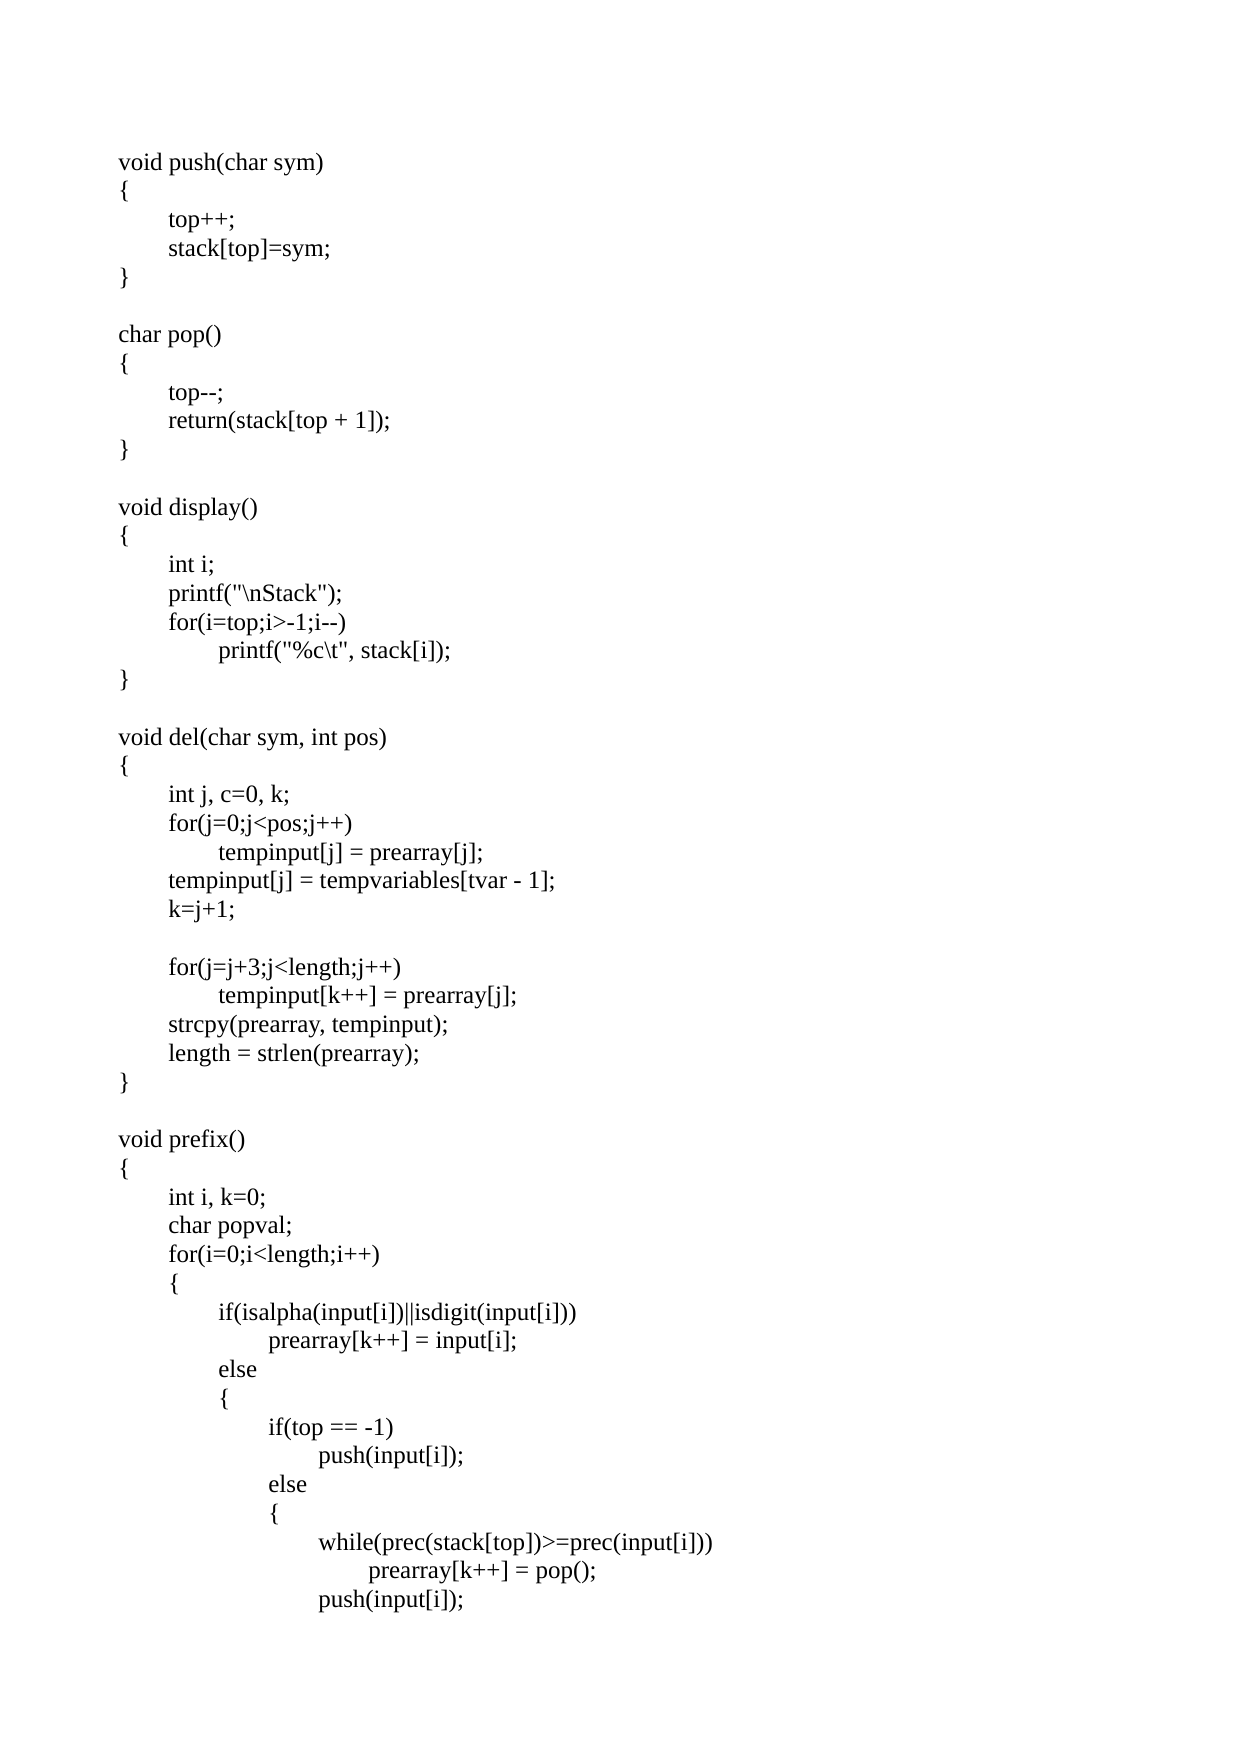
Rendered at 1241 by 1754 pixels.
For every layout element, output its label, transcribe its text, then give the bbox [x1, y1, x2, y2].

text prearray[k++] = input[i]; [118, 1326, 1122, 1354]
text stack[top]=sym; [118, 233, 1122, 262]
text } [118, 664, 1122, 693]
text while(prec(stack[top])>=prec(input[i])) [118, 1527, 1122, 1556]
text int i, k=0; [118, 1182, 1122, 1211]
text tempinput[k++] = prearray[j]; [118, 981, 1122, 1009]
text { [118, 1268, 1122, 1297]
text char popval; [118, 1211, 1122, 1239]
text void display() [118, 492, 1122, 521]
text printf("\nStack"); [118, 578, 1122, 607]
text { [118, 176, 1122, 204]
text push(input[i]); [118, 1441, 1122, 1469]
text } [118, 434, 1122, 463]
text else [118, 1354, 1122, 1383]
text push(input[i]); [118, 1584, 1122, 1613]
text { [118, 521, 1122, 549]
text } [118, 1067, 1122, 1096]
text for(j=0;j<pos;j++) [118, 808, 1122, 837]
text top--; [118, 377, 1122, 406]
text top++; [118, 204, 1122, 233]
text if(top == -1) [118, 1412, 1122, 1441]
text for(j=j+3;j<length;j++) [118, 952, 1122, 981]
text tempinput[j] = prearray[j]; [118, 837, 1122, 866]
text tempinput[j] = tempvariables[tvar - 1]; [118, 866, 1122, 894]
text for(i=top;i>-1;i--) [118, 607, 1122, 636]
text { [118, 751, 1122, 779]
text for(i=0;i<length;i++) [118, 1239, 1122, 1268]
text prearray[k++] = pop(); [118, 1556, 1122, 1584]
text else [118, 1469, 1122, 1498]
text { [118, 348, 1122, 377]
text void push(char sym) [118, 147, 1122, 176]
text int i; [118, 549, 1122, 578]
text } [118, 262, 1122, 291]
text { [118, 1383, 1122, 1412]
text char pop() [118, 319, 1122, 348]
text printf("%c\t", stack[i]); [118, 636, 1122, 664]
text void prefix() [118, 1124, 1122, 1153]
text k=j+1; [118, 894, 1122, 923]
text { [118, 1153, 1122, 1182]
text { [118, 1498, 1122, 1527]
text void del(char sym, int pos) [118, 722, 1122, 751]
text if(isalpha(input[i])||isdigit(input[i])) [118, 1297, 1122, 1326]
text strcpy(prearray, tempinput); [118, 1009, 1122, 1038]
text return(stack[top + 1]); [118, 406, 1122, 434]
text length = strlen(prearray); [118, 1038, 1122, 1067]
text int j, c=0, k; [118, 779, 1122, 808]
